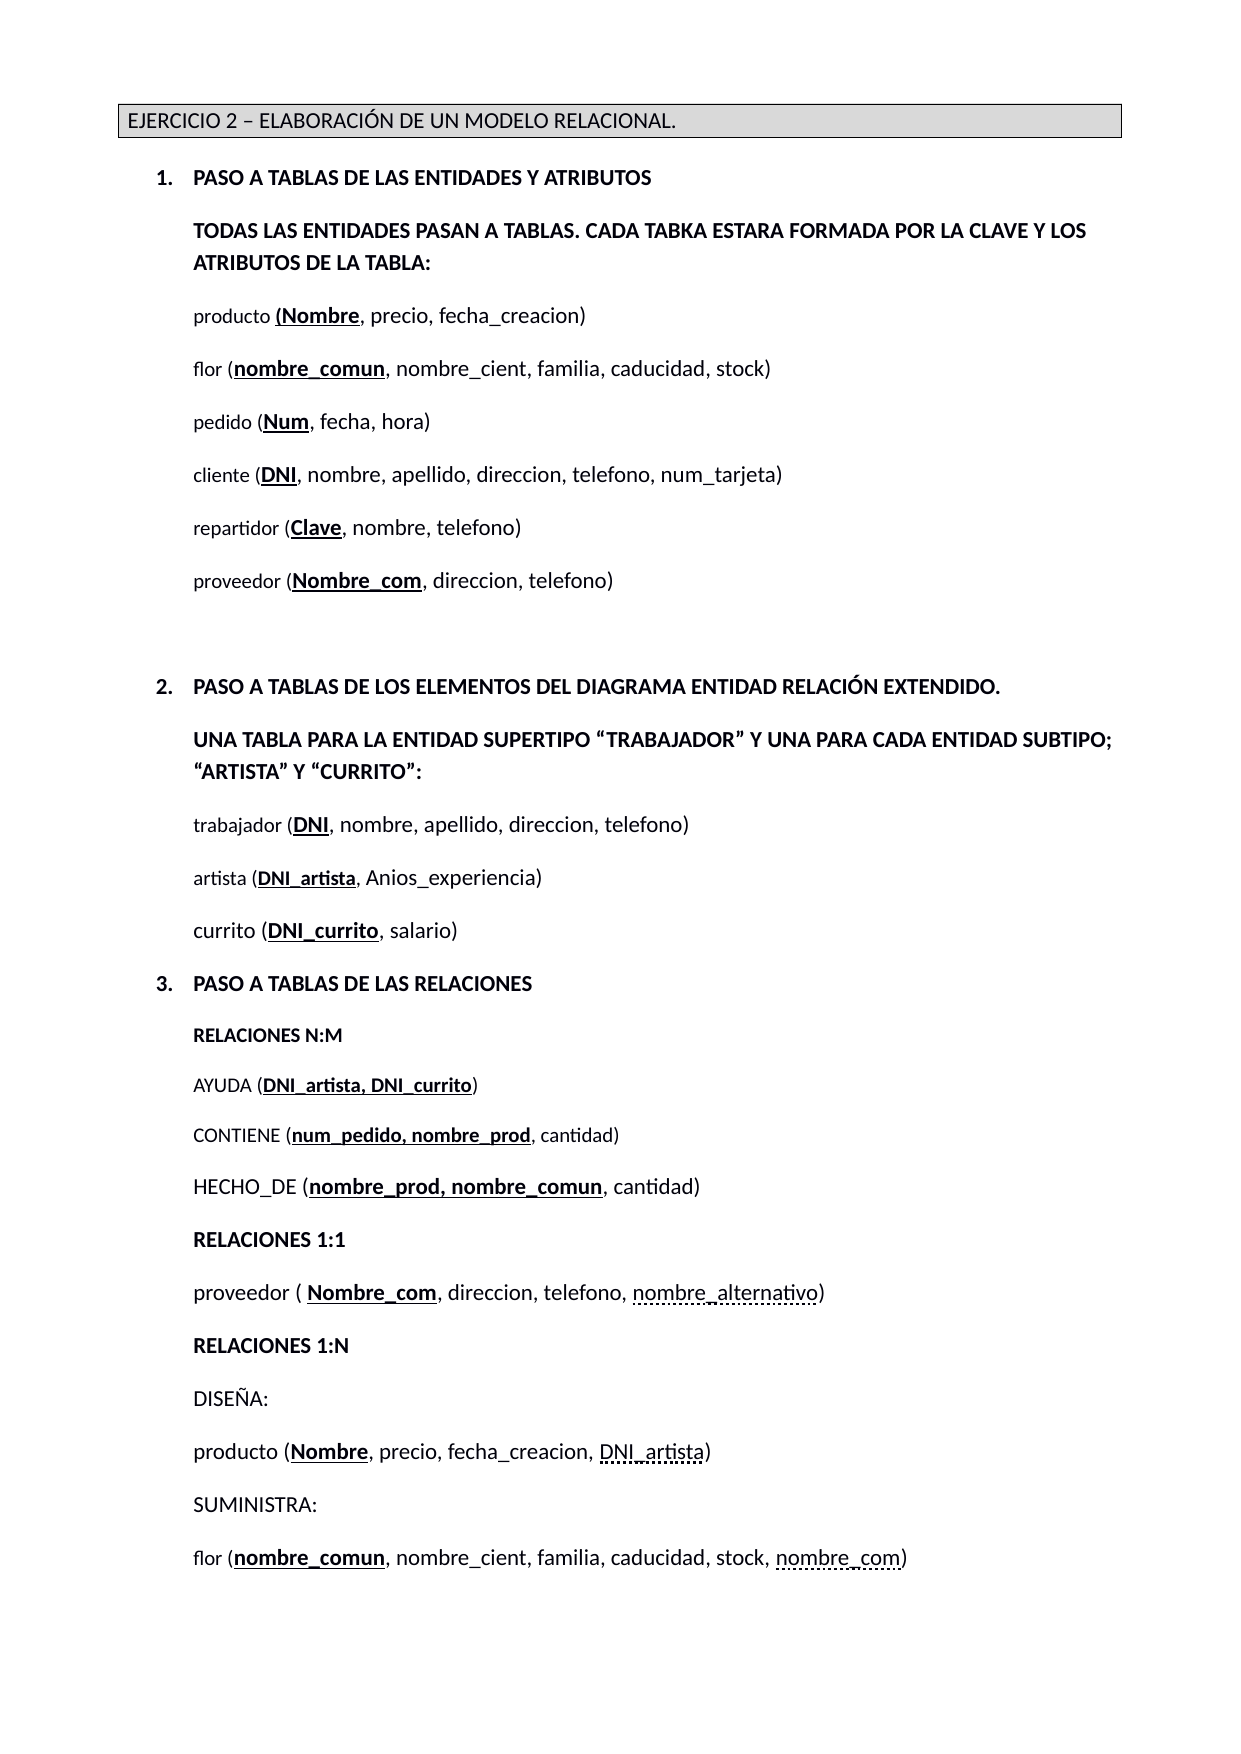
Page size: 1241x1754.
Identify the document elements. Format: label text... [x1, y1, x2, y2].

list flor (nombre_comun, nombre_cient, familia, caducidad, stock, nombre_com) [193, 1543, 1122, 1572]
list RELACIONES 1:1 [193, 1225, 1122, 1253]
list UNA TABLA PARA LA ENTIDAD SUPERTIPO “TRABAJADOR” Y UNA PARA CADA ENTIDAD SUBTIPO; “ARTISTA” Y “CURRITO”: [156, 725, 1122, 785]
list producto (Nombre, precio, fecha_creacion) [193, 301, 1122, 329]
text EJERCICIO 2 – ELABORACIÓN DE UN MODELO RELACIONAL. [119, 105, 1121, 137]
list pedido (Num, fecha, hora) [193, 407, 1122, 435]
list flor (nombre_comun, nombre_cient, familia, caducidad, stock) [193, 354, 1122, 382]
list CONTIENE (num_pedido, nombre_prod, cantidad) [193, 1122, 1122, 1148]
list TODAS LAS ENTIDADES PASAN A TABLAS. CADA TABKA ESTARA FORMADA POR LA CLAVE Y LOS ATRIBUTOS DE LA TABLA: [156, 216, 1122, 276]
list artista (DNI_artista, Anios_experiencia) [193, 863, 1122, 891]
list PASO A TABLAS DE LAS ENTIDADES Y ATRIBUTOS [156, 163, 1122, 191]
list trabajador (DNI, nombre, apellido, direccion, telefono) [193, 810, 1122, 838]
list PASO A TABLAS DE LAS RELACIONES [156, 969, 1122, 997]
list SUMINISTRA: [193, 1491, 1122, 1518]
list RELACIONES N:M [193, 1022, 1122, 1048]
list PASO A TABLAS DE LOS ELEMENTOS DEL DIAGRAMA ENTIDAD RELACIÓN EXTENDIDO. [156, 672, 1122, 700]
list cliente (DNI, nombre, apellido, direccion, telefono, num_tarjeta) [193, 460, 1122, 488]
list producto (Nombre, precio, fecha_creacion, DNI_artista) [193, 1437, 1122, 1466]
list DISEÑA: [193, 1384, 1122, 1412]
list HECHO_DE (nombre_prod, nombre_comun, cantidad) [193, 1172, 1122, 1200]
list currito (DNI_currito, salario) [193, 916, 1122, 944]
list proveedor ( Nombre_com, direccion, telefono, nombre_alternativo) [193, 1278, 1122, 1306]
list RELACIONES 1:N [193, 1331, 1122, 1359]
list AYUDA (DNI_artista, DNI_currito) [193, 1072, 1122, 1098]
list proveedor (Nombre_com, direccion, telefono) [193, 566, 1122, 594]
list repartidor (Clave, nombre, telefono) [193, 513, 1122, 541]
